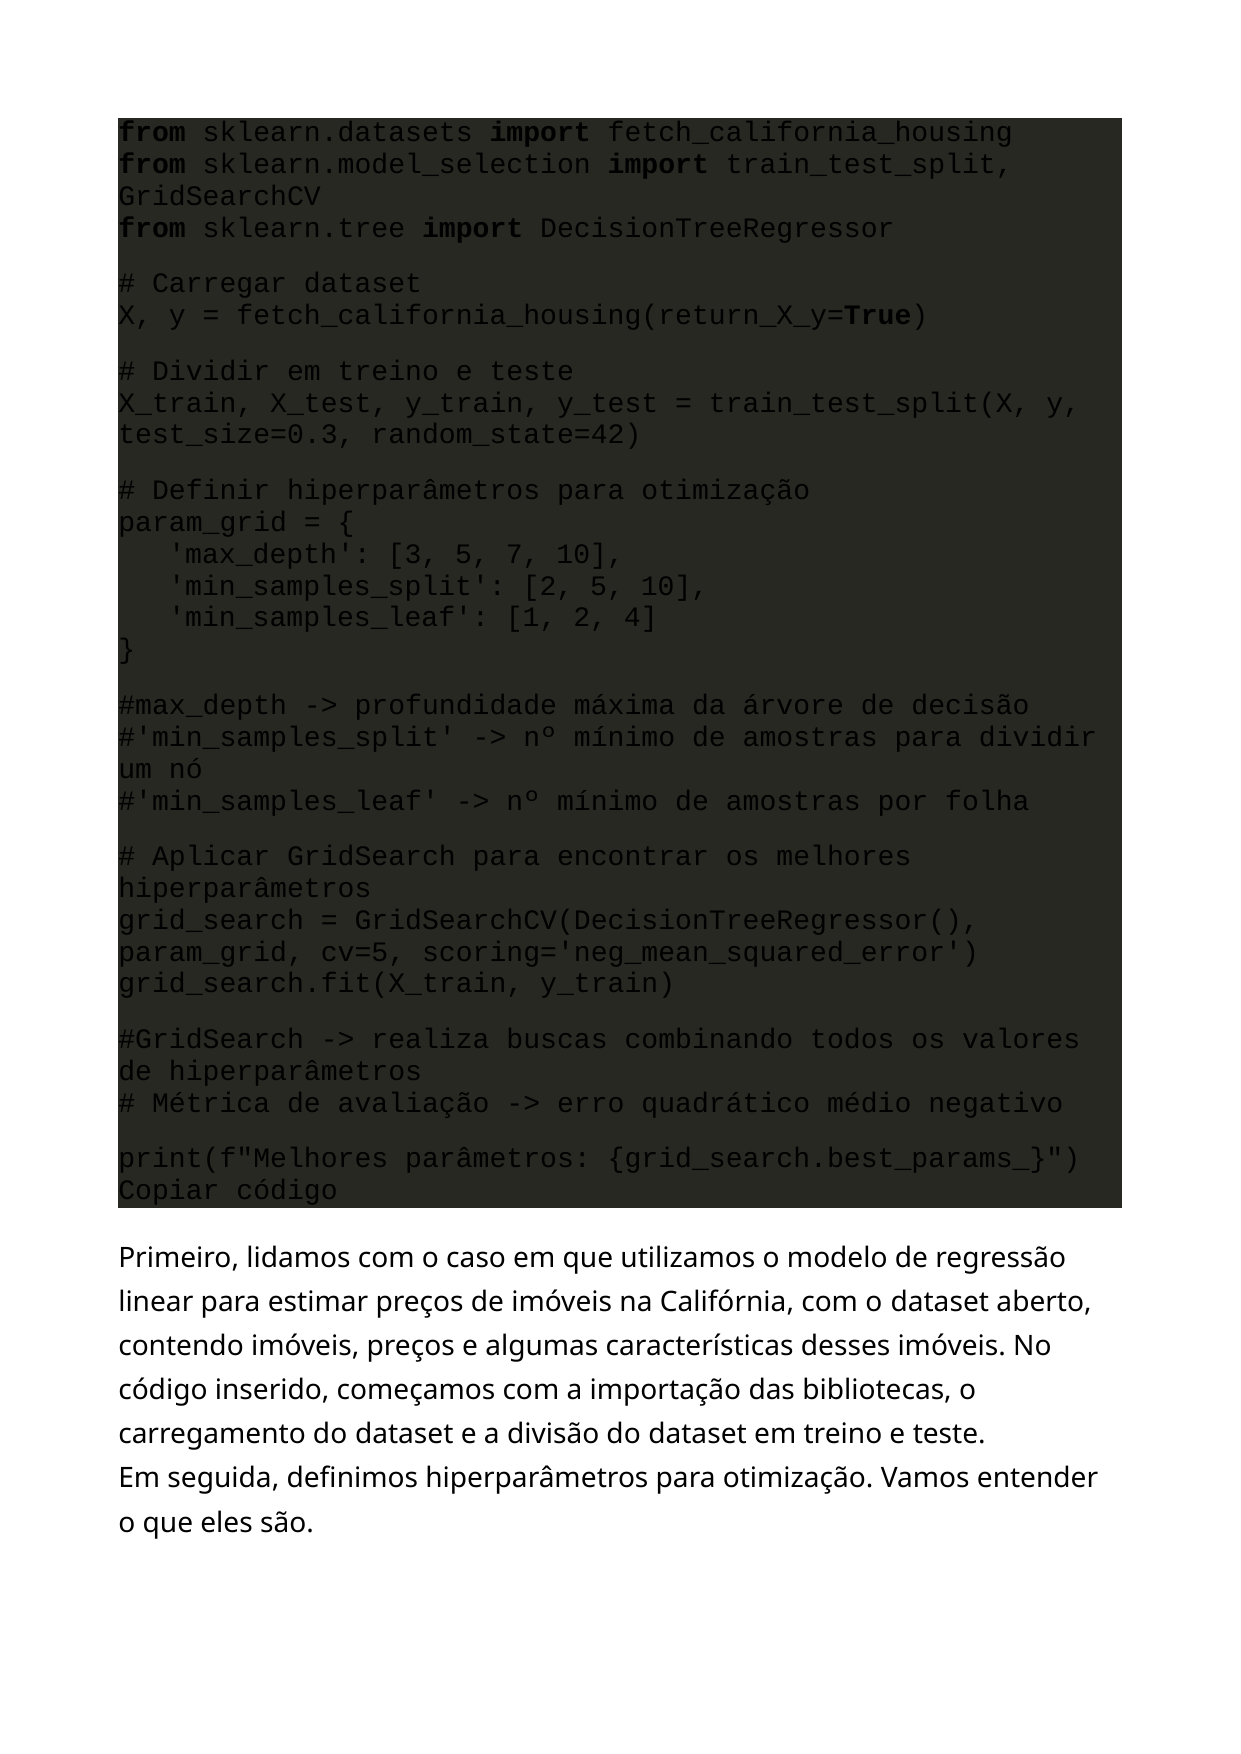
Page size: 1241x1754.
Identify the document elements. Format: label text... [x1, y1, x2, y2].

text Primeiro, lidamos com o caso em que utilizamos o modelo de regressão linear para estimar preços de imóveis na Califórnia, com o dataset aberto, contendo imóveis, preços e algumas características desses imóveis. No código inserido, começamos com a importação das bibliotecas, o carregamento do dataset e a divisão do dataset em treino e teste. [118, 1237, 1122, 1452]
text from sklearn.tree import DecisionTreeRegressor [118, 214, 1122, 246]
text # Métrica de avaliação -> erro quadrático médio negativo [118, 1089, 1122, 1121]
text from sklearn.datasets import fetch_california_housing [118, 118, 1122, 150]
text 'min_samples_leaf': [1, 2, 4] [118, 603, 1122, 635]
text #'min_samples_leaf' -> nº mínimo de amostras por folha [118, 786, 1122, 818]
text from sklearn.model_selection import train_test_split, GridSearchCV [118, 150, 1122, 214]
text print(f"Melhores parâmetros: {grid_search.best_params_}") [118, 1144, 1122, 1176]
text X, y = fetch_california_housing(return_X_y=True) [118, 301, 1122, 333]
text grid_search = GridSearchCV(DecisionTreeRegressor(), param_grid, cv=5, scoring='neg_mean_squared_error') [118, 906, 1122, 969]
text # Carregar dataset [118, 269, 1122, 301]
text #GridSearch -> realiza buscas combinando todos os valores de hiperparâmetros [118, 1025, 1122, 1089]
text # Definir hiperparâmetros para otimização [118, 476, 1122, 508]
text 'min_samples_split': [2, 5, 10], [118, 572, 1122, 603]
text 'max_depth': [3, 5, 7, 10], [118, 540, 1122, 572]
text # Dividir em treino e teste [118, 357, 1122, 388]
text Copiar código [118, 1176, 1122, 1208]
text } [118, 635, 1122, 667]
text grid_search.fit(X_train, y_train) [118, 969, 1122, 1001]
text # Aplicar GridSearch para encontrar os melhores hiperparâmetros [118, 842, 1122, 906]
text param_grid = { [118, 508, 1122, 540]
text X_train, X_test, y_train, y_test = train_test_split(X, y, test_size=0.3, random_state=42) [118, 388, 1122, 452]
text #'min_samples_split' -> nº mínimo de amostras para dividir um nó [118, 723, 1122, 786]
text Em seguida, definimos hiperparâmetros para otimização. Vamos entender o que eles são. [118, 1458, 1122, 1540]
text #max_depth -> profundidade máxima da árvore de decisão [118, 691, 1122, 723]
